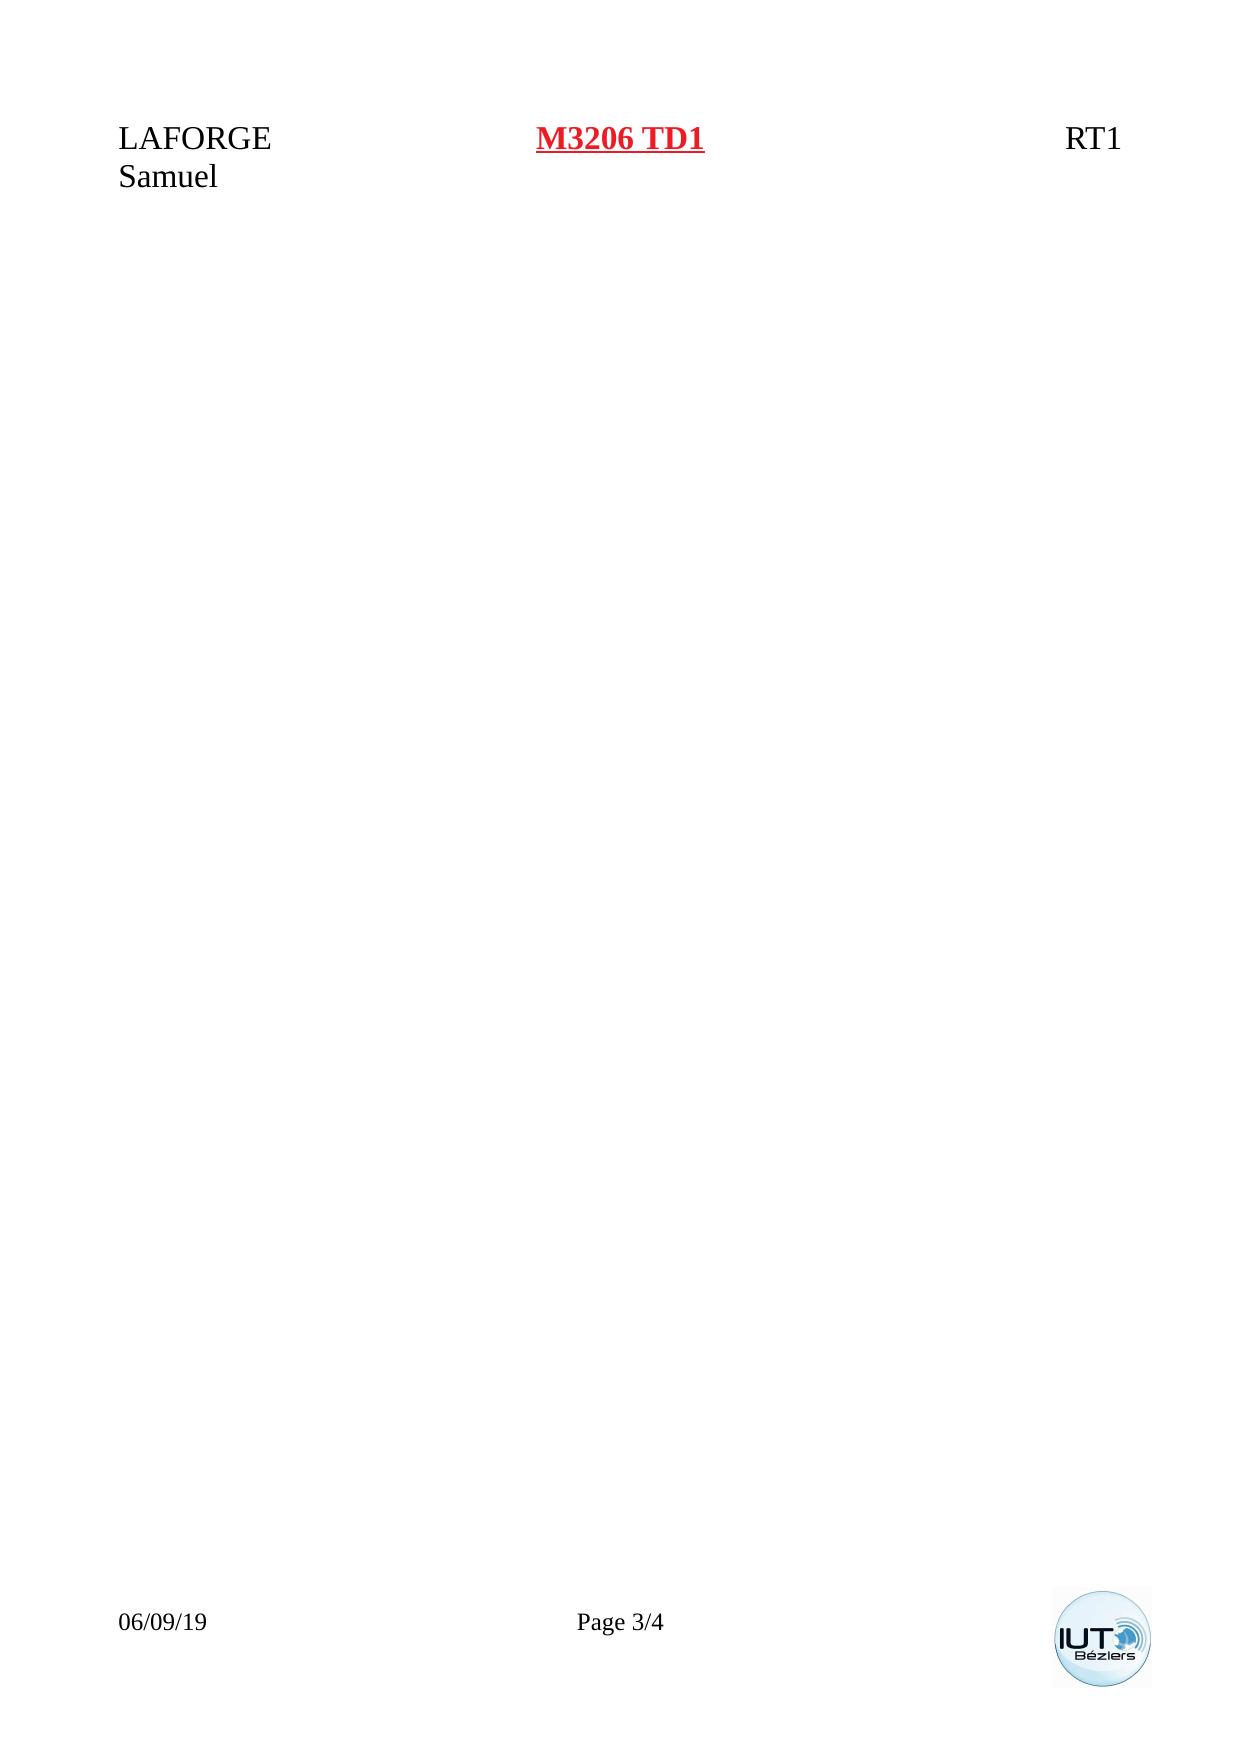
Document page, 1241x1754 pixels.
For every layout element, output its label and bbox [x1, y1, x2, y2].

picture [1051, 1587, 1153, 1688]
